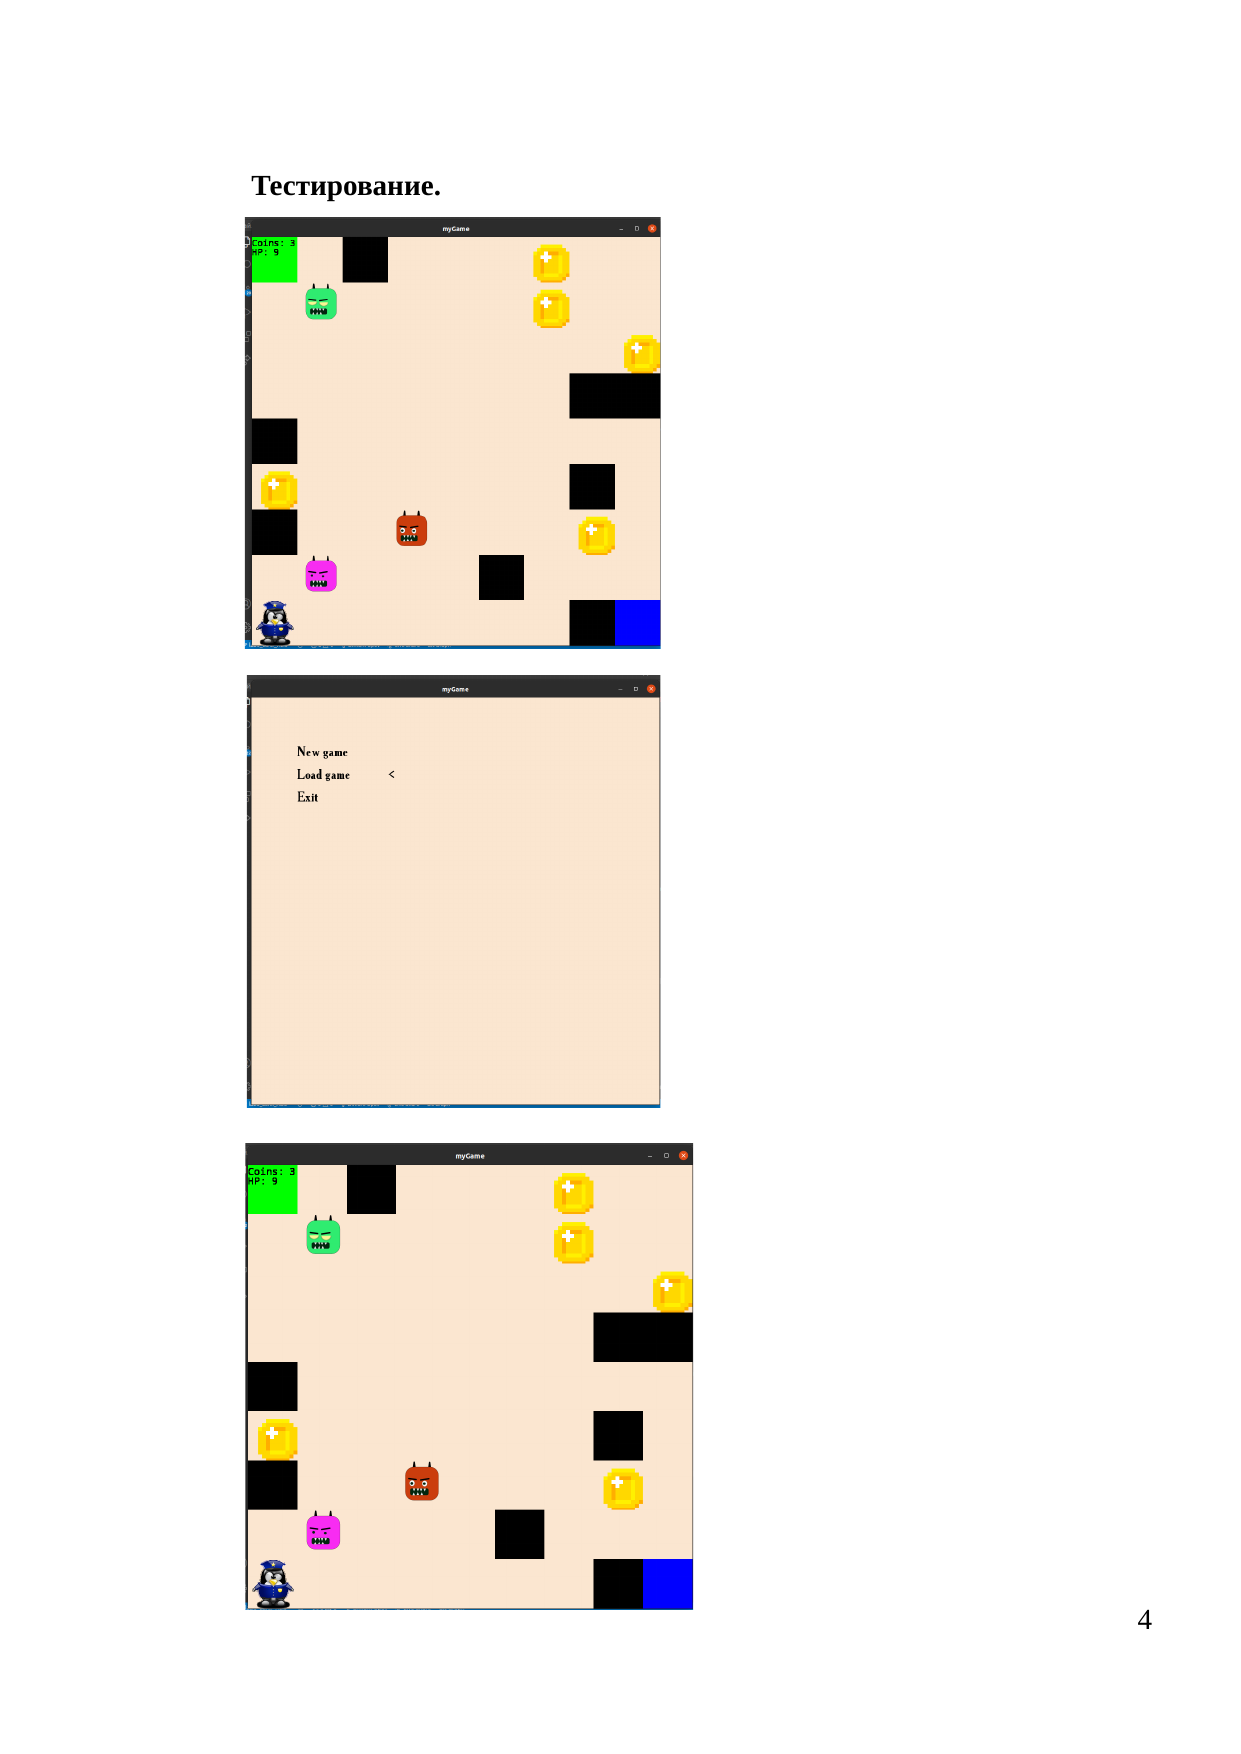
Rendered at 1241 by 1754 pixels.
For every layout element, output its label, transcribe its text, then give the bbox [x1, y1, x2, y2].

picture [245, 1143, 694, 1610]
subtitle Тестирование. [177, 168, 1152, 202]
picture [246, 675, 661, 1108]
picture [244, 217, 661, 649]
